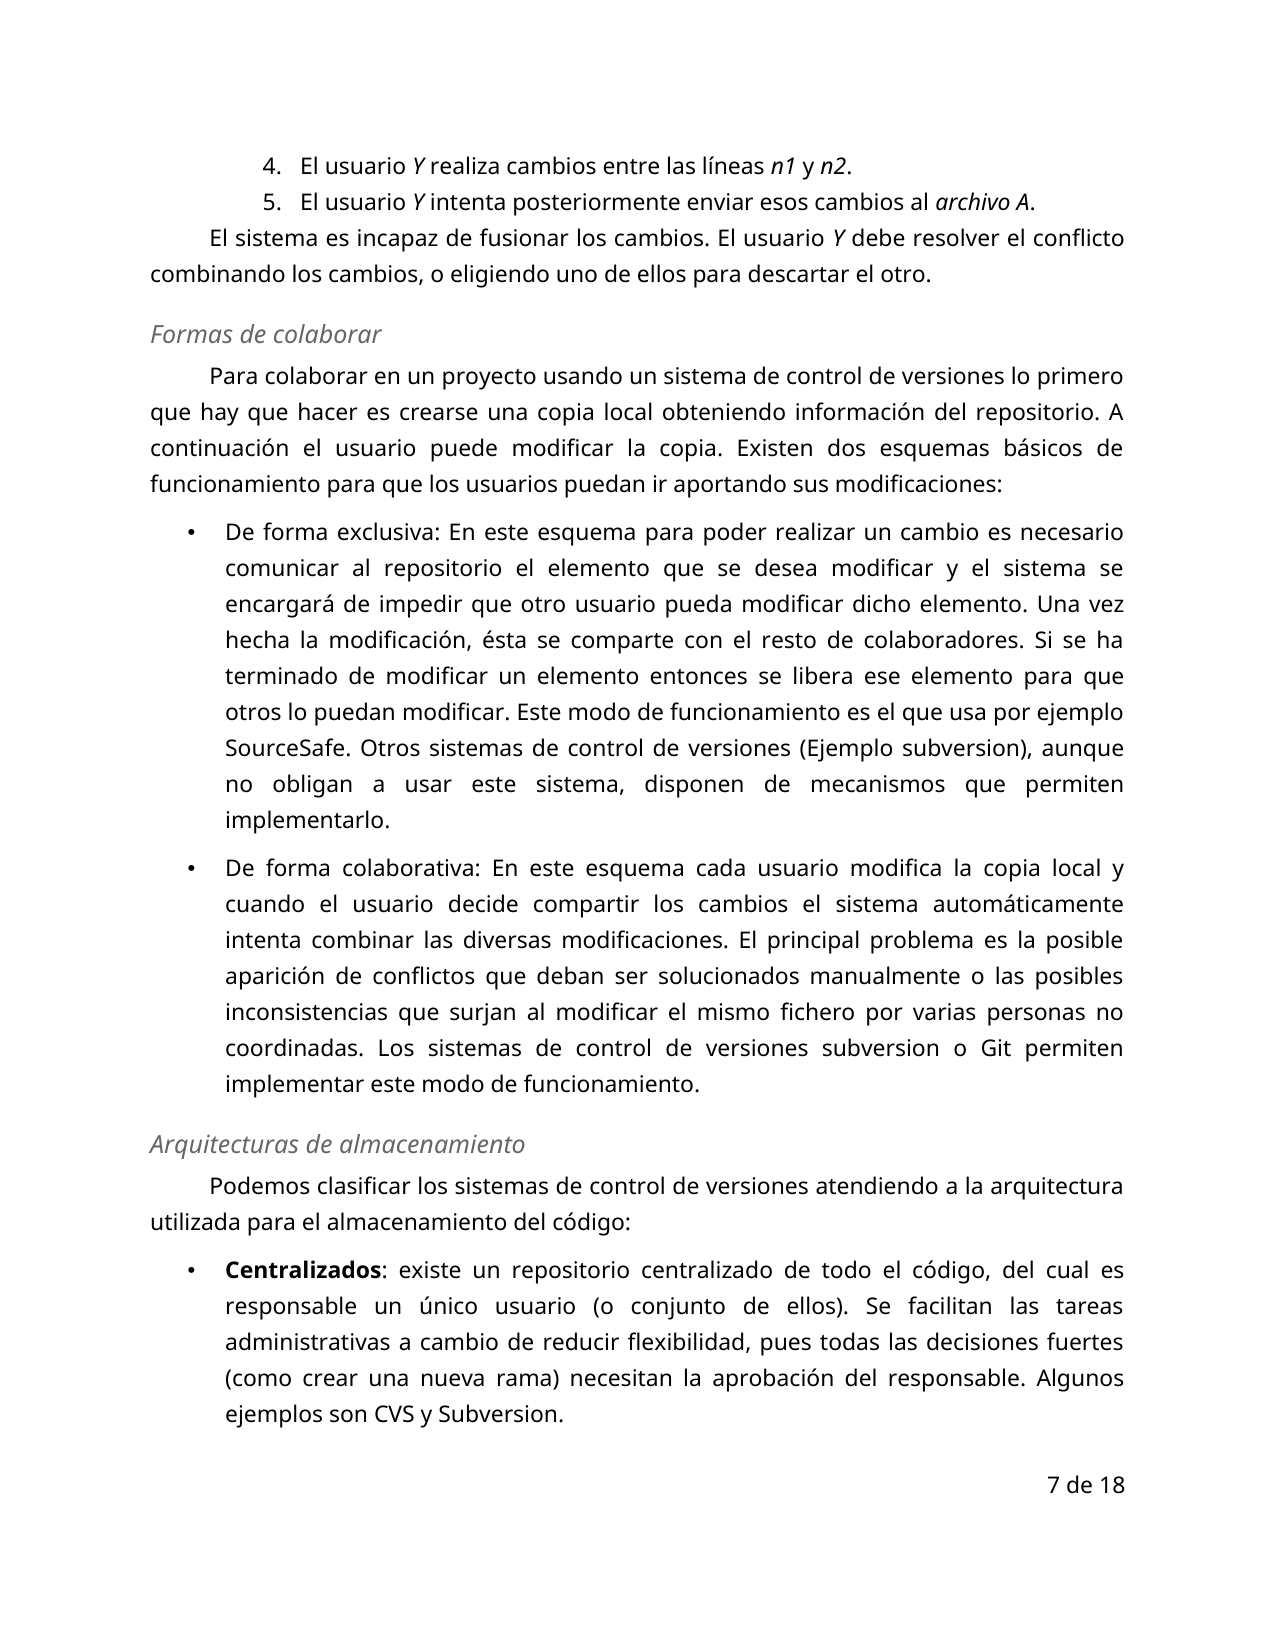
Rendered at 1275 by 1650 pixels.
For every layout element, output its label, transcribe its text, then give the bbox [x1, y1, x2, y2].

list El usuario Y realiza cambios entre las líneas n1 y n2. [262, 150, 1125, 181]
list El usuario Y intenta posteriormente enviar esos cambios al archivo A. [262, 186, 1125, 217]
subtitle Formas de colaborar [150, 317, 1125, 351]
text Para colaborar en un proyecto usando un sistema de control de versiones lo primero que hay que hacer es crearse una copia local obteniendo información del repositorio. A continuación el usuario puede modificar la copia. Existen dos esquemas básicos de funcionamiento para que los usuarios puedan ir aportando sus modificaciones: [150, 360, 1125, 499]
text Podemos clasificar los sistemas de control de versiones atendiendo a la arquitectura utilizada para el almacenamiento del código: [150, 1170, 1125, 1237]
list Centralizados: existe un repositorio centralizado de todo el código, del cual es responsable un único usuario (o conjunto de ellos). Se facilitan las tareas administrativas a cambio de reducir flexibilidad, pues todas las decisiones fuertes (como crear una nueva rama) necesitan la aprobación del responsable. Algunos ejemplos son CVS y Subversion. [187, 1254, 1125, 1429]
list De forma exclusiva: En este esquema para poder realizar un cambio es necesario comunicar al repositorio el elemento que se desea modificar y el sistema se encargará de impedir que otro usuario pueda modificar dicho elemento. Una vez hecha la modificación, ésta se comparte con el resto de colaboradores. Si se ha terminado de modificar un elemento entonces se libera ese elemento para que otros lo puedan modificar. Este modo de funcionamiento es el que usa por ejemplo SourceSafe. Otros sistemas de control de versiones (Ejemplo subversion), aunque no obligan a usar este sistema, disponen de mecanismos que permiten implementarlo. [187, 516, 1125, 835]
list De forma colaborativa: En este esquema cada usuario modifica la copia local y cuando el usuario decide compartir los cambios el sistema automáticamente intenta combinar las diversas modificaciones. El principal problema es la posible aparición de conflictos que deban ser solucionados manualmente o las posibles inconsistencias que surjan al modificar el mismo fichero por varias personas no coordinadas. Los sistemas de control de versiones subversion o Git permiten implementar este modo de funcionamiento. [187, 852, 1125, 1099]
subtitle Arquitecturas de almacenamiento [150, 1126, 1125, 1161]
text El sistema es incapaz de fusionar los cambios. El usuario Y debe resolver el conflicto combinando los cambios, o eligiendo uno de ellos para descartar el otro. [150, 222, 1125, 289]
